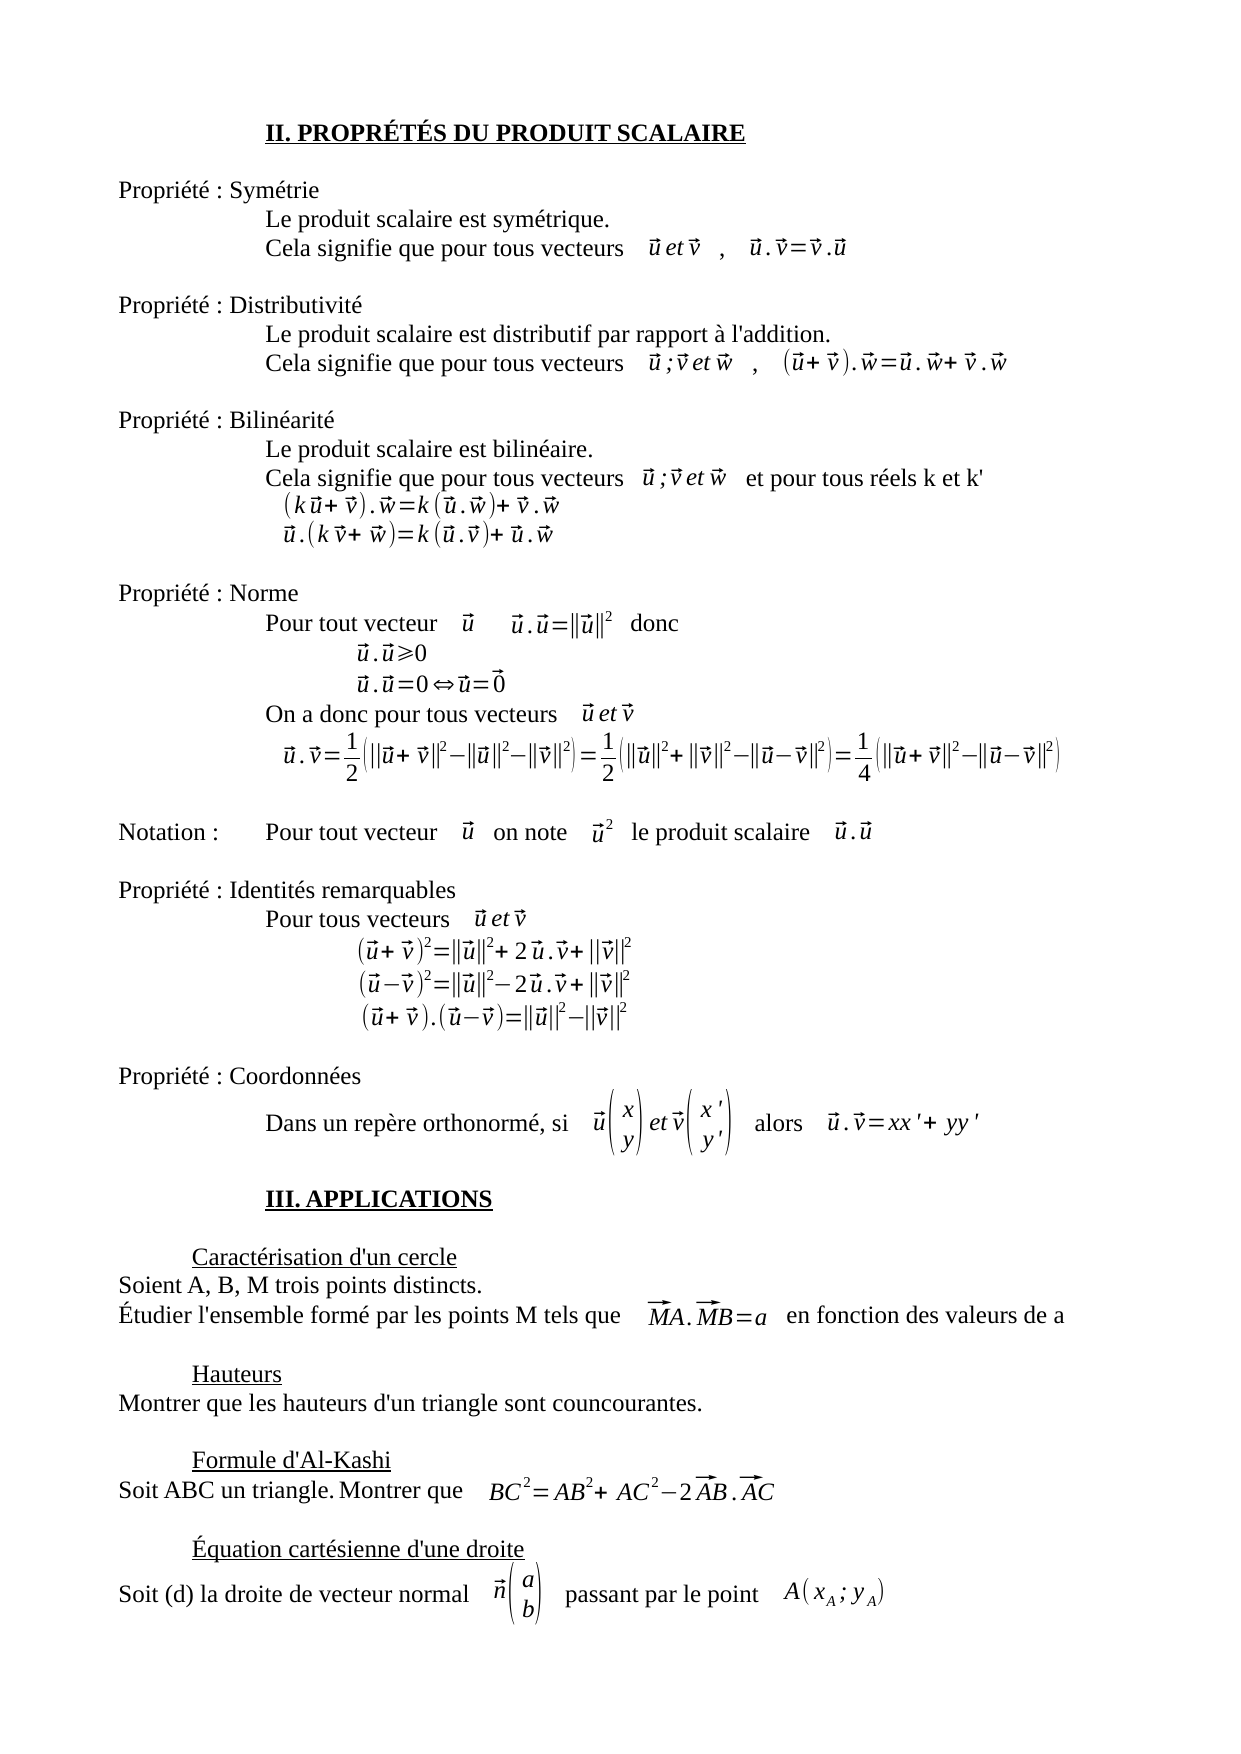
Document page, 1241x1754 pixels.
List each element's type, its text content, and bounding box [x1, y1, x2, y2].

text Propriété : Coordonnées [118, 1061, 1122, 1089]
text Pour tous vecteurs [118, 904, 1122, 933]
text Soit ABC un triangle. Montrer que [118, 1474, 1122, 1505]
text Propriété : Norme [118, 578, 1122, 607]
text Soient A, B, M trois points distincts. [118, 1270, 1122, 1299]
text Cela signifie que pour tous vecteurset pour tous réels k et k' [118, 463, 1122, 492]
text Propriété : Distributivité [118, 291, 1122, 319]
text Le produit scalaire est distributif par rapport à l'addition. [118, 319, 1122, 348]
text II. PROPRÉTÉS DU PRODUIT SCALAIRE [118, 118, 1122, 147]
text On a donc pour tous vecteurs [118, 699, 1122, 728]
text Étudier l'ensemble formé par les points M tels que en fonction des valeurs de a [118, 1299, 1122, 1330]
text Pour tout vecteur donc [118, 607, 1122, 639]
text Hauteurs [118, 1359, 1122, 1388]
text Cela signifie que pour tous vecteurs , [118, 233, 1122, 262]
text Montrer que les hauteurs d'un triangle sont councourantes. [118, 1388, 1122, 1416]
text Propriété : Identités remarquables [118, 876, 1122, 904]
text Soit (d) la droite de vecteur normal passant par le point [118, 1563, 1122, 1625]
text Propriété : Bilinéarité [118, 406, 1122, 434]
text Notation : Pour tout vecteur on note le produit scalaire [118, 816, 1122, 847]
text Équation cartésienne d'une droite [118, 1534, 1122, 1563]
text Le produit scalaire est bilinéaire. [118, 434, 1122, 463]
text Formule d'Al-Kashi [118, 1445, 1122, 1474]
text III. APPLICATIONS [118, 1184, 1122, 1213]
text Dans un repère orthonormé, si alors [118, 1089, 1122, 1155]
text Caractérisation d'un cercle [118, 1242, 1122, 1270]
text Cela signifie que pour tous vecteurs , [118, 348, 1122, 377]
text Propriété : Symétrie [118, 176, 1122, 204]
text Le produit scalaire est symétrique. [118, 204, 1122, 233]
